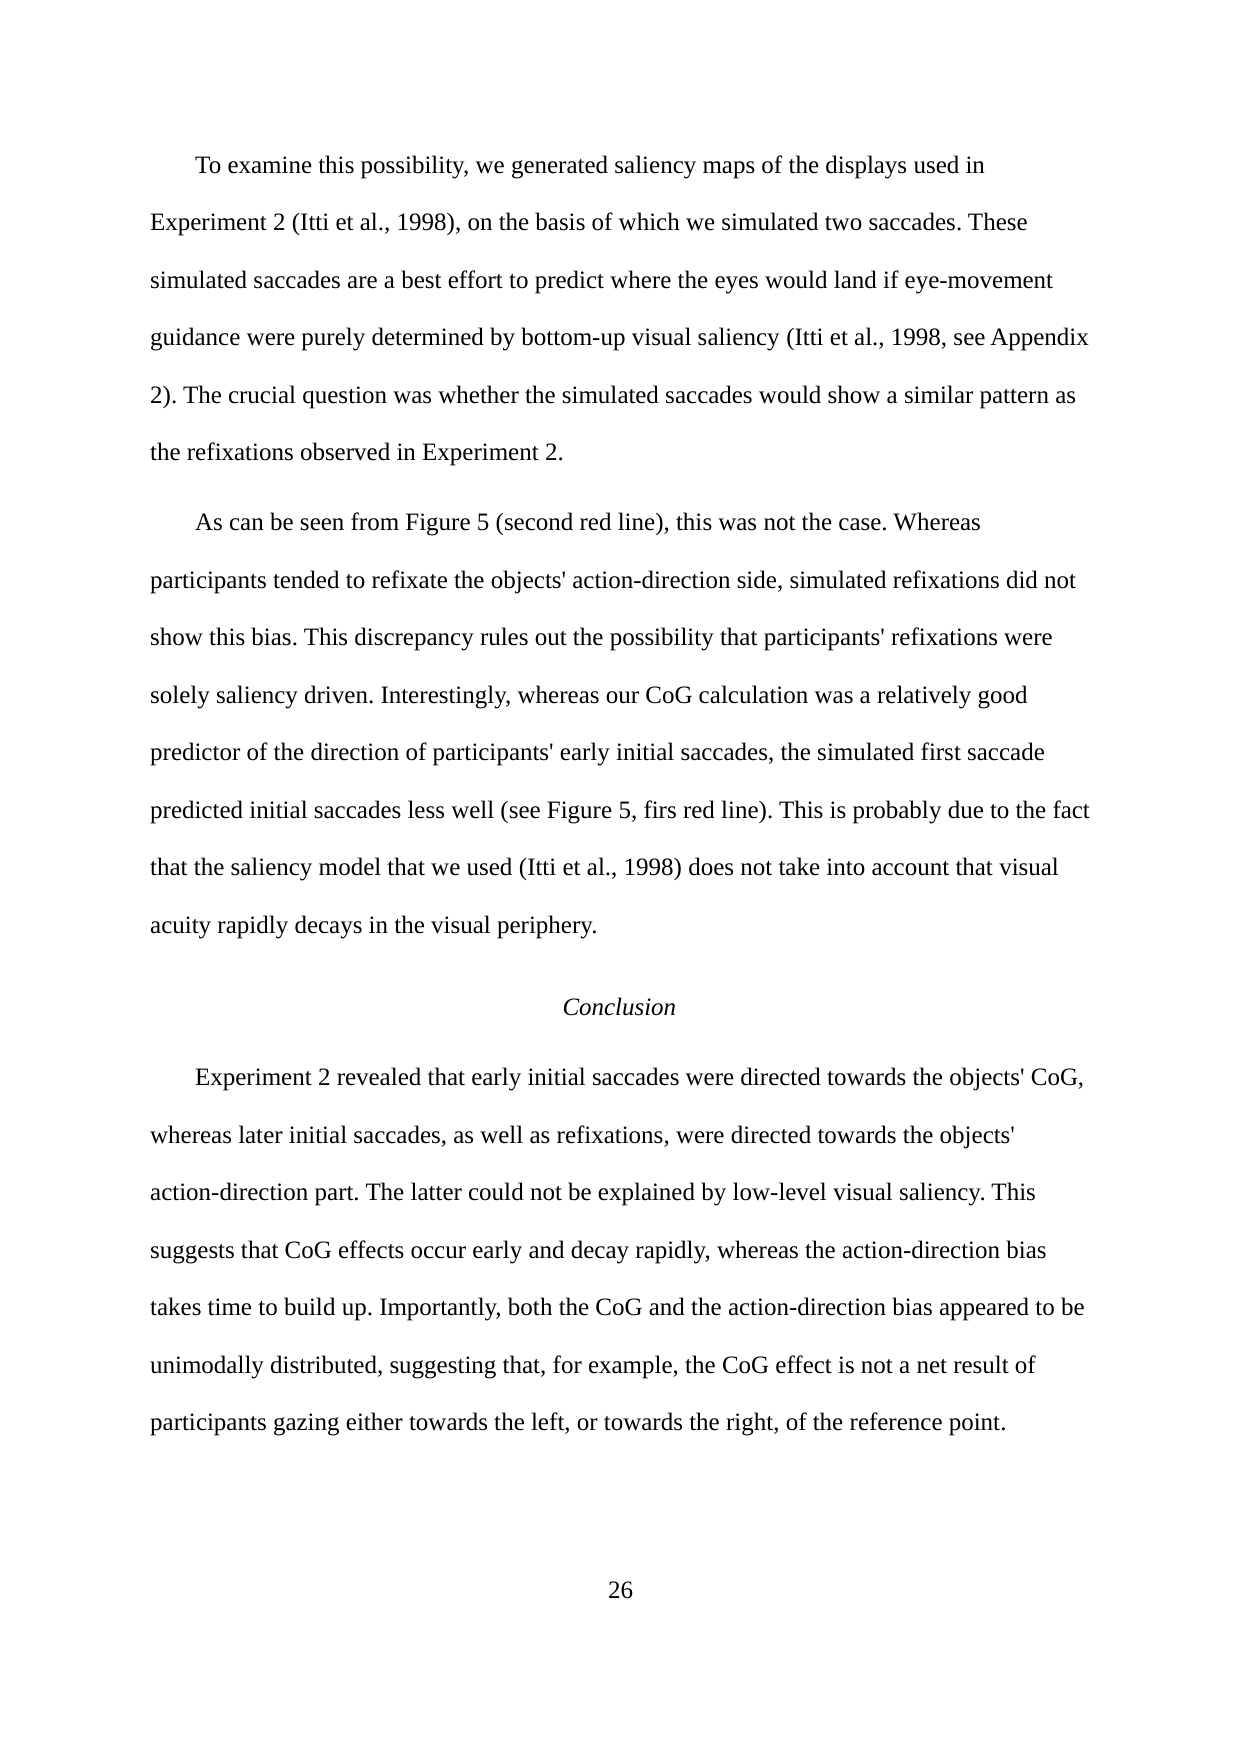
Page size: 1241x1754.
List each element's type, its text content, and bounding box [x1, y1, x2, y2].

text To examine this possibility, we generated saliency maps of the displays used in Experiment 2 (Itti et al., 1998), on the basis of which we simulated two saccades. These simulated saccades are a best effort to predict where the eyes would land if eye-movement guidance were purely determined by bottom-up visual saliency (Itti et al., 1998, see Appendix 2). The crucial question was whether the simulated saccades would show a similar pattern as the refixations observed in Experiment 2. [150, 150, 1091, 466]
text Experiment 2 revealed that early initial saccades were directed towards the objects' CoG, whereas later initial saccades, as well as refixations, were directed towards the objects' action-direction part. The latter could not be explained by low-level visual saliency. This suggests that CoG effects occur early and decay rapidly, whereas the action-direction bias takes time to build up. Importantly, both the CoG and the action-direction bias appeared to be unimodally distributed, suggesting that, for example, the CoG effect is not a net result of participants gazing either towards the left, or towards the right, of the reference point. [150, 1062, 1091, 1436]
subtitle Conclusion [150, 992, 1091, 1021]
text As can be seen from Figure 5 (second red line), this was not the case. Whereas participants tended to refixate the objects' action-direction side, simulated refixations did not show this bias. This discrepancy rules out the possibility that participants' refixations were solely saliency driven. Interestingly, whereas our CoG calculation was a relatively good predictor of the direction of participants' early initial saccades, the simulated first saccade predicted initial saccades less well (see Figure 5, firs red line). This is probably due to the fact that the saliency model that we used (Itti et al., 1998) does not take into account that visual acuity rapidly decays in the visual periphery. [150, 507, 1091, 939]
